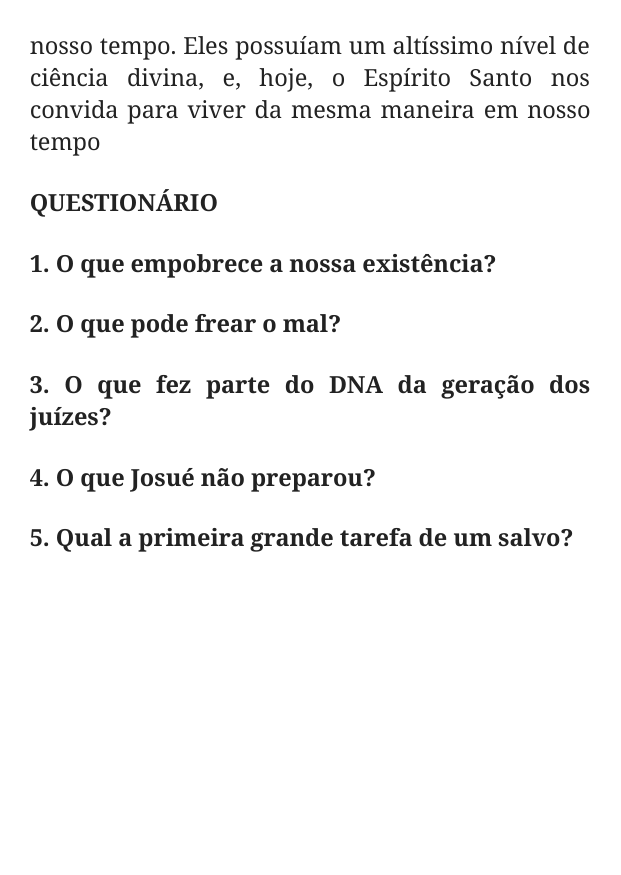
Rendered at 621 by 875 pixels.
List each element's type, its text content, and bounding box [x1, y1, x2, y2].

text QUESTIONÁRIO [29, 186, 591, 218]
text 2. O que pode frear o mal? [29, 308, 591, 339]
text 3. O que fez parte do DNA da geração dos juízes? [29, 368, 591, 432]
text 1. O que empobrece a nossa existência? [29, 247, 591, 279]
text nosso tempo. Eles possuíam um altíssimo nível de ciência divina, e, hoje, o Espírito Santo nos convida para viver da mesma maneira em nosso tempo [29, 29, 591, 157]
text 5. Qual a primeira grande tarefa de um salvo? [29, 522, 591, 554]
text 4. O que Josué não preparou? [29, 461, 591, 493]
